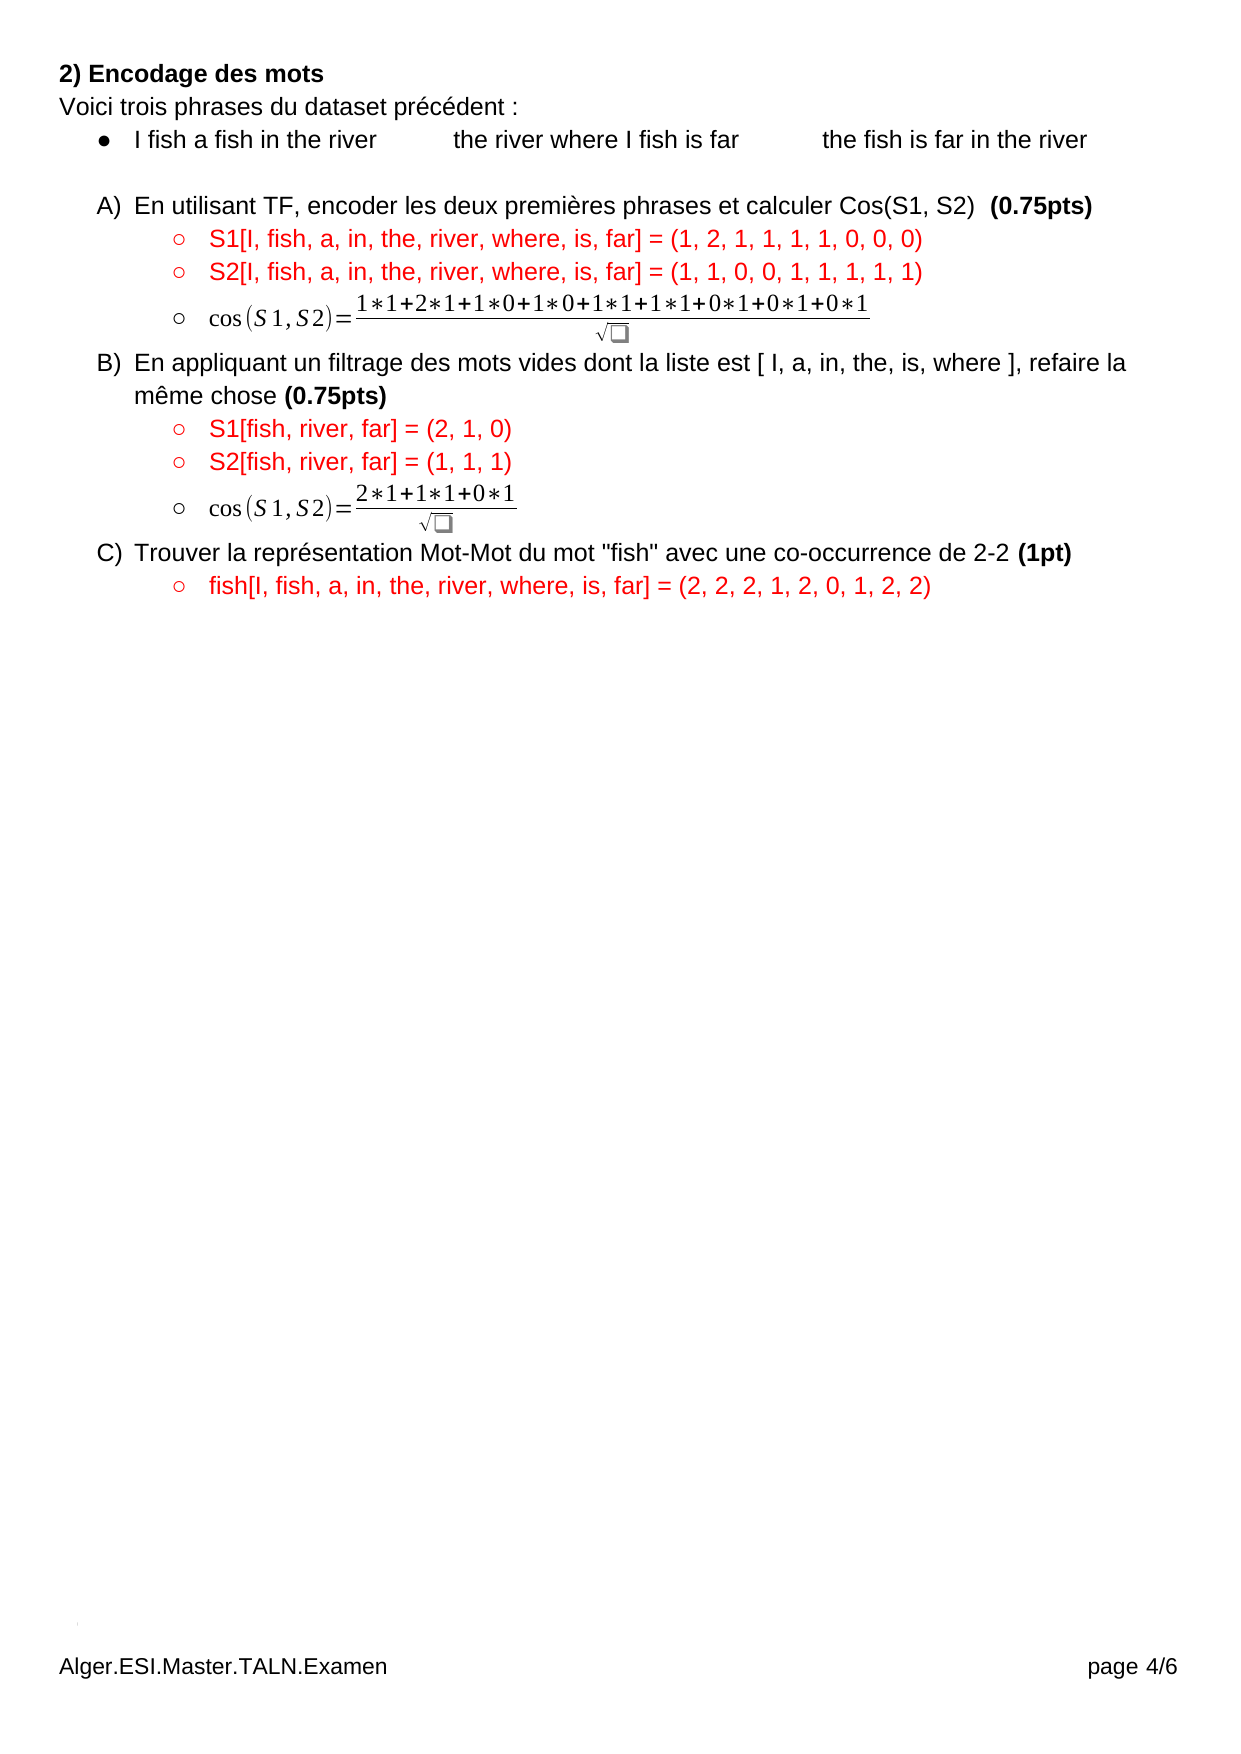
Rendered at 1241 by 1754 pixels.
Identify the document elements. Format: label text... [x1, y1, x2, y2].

list S1[I, fish, a, in, the, river, where, is, far] = (1, 2, 1, 1, 1, 1, 0, 0, 0) [171, 224, 1181, 253]
list En appliquant un filtrage des mots vides dont la liste est [ I, a, in, the, is, where ], refaire la même chose (0.75pts) [96, 348, 1181, 410]
text 2) Encodage des mots [59, 59, 1181, 88]
list En utilisant TF, encoder les deux premières phrases et calculer Cos(S1, S2) (0.75pts) [96, 191, 1181, 220]
list Trouver la représentation Mot-Mot du mot "fish" avec une co-occurrence de 2-2 (1pt) [96, 538, 1181, 567]
text Voici trois phrases du dataset précédent : [59, 92, 1181, 121]
list S1[fish, river, far] = (2, 1, 0) [171, 414, 1181, 443]
list S2[I, fish, a, in, the, river, where, is, far] = (1, 1, 0, 0, 1, 1, 1, 1, 1) [171, 257, 1181, 286]
list S2[fish, river, far] = (1, 1, 1) [171, 447, 1181, 476]
list I fish a fish in the river the river where I fish is far the fish is far in the river [96, 125, 1181, 154]
list fish[I, fish, a, in, the, river, where, is, far] = (2, 2, 2, 1, 2, 0, 1, 2, 2) [171, 571, 1181, 600]
